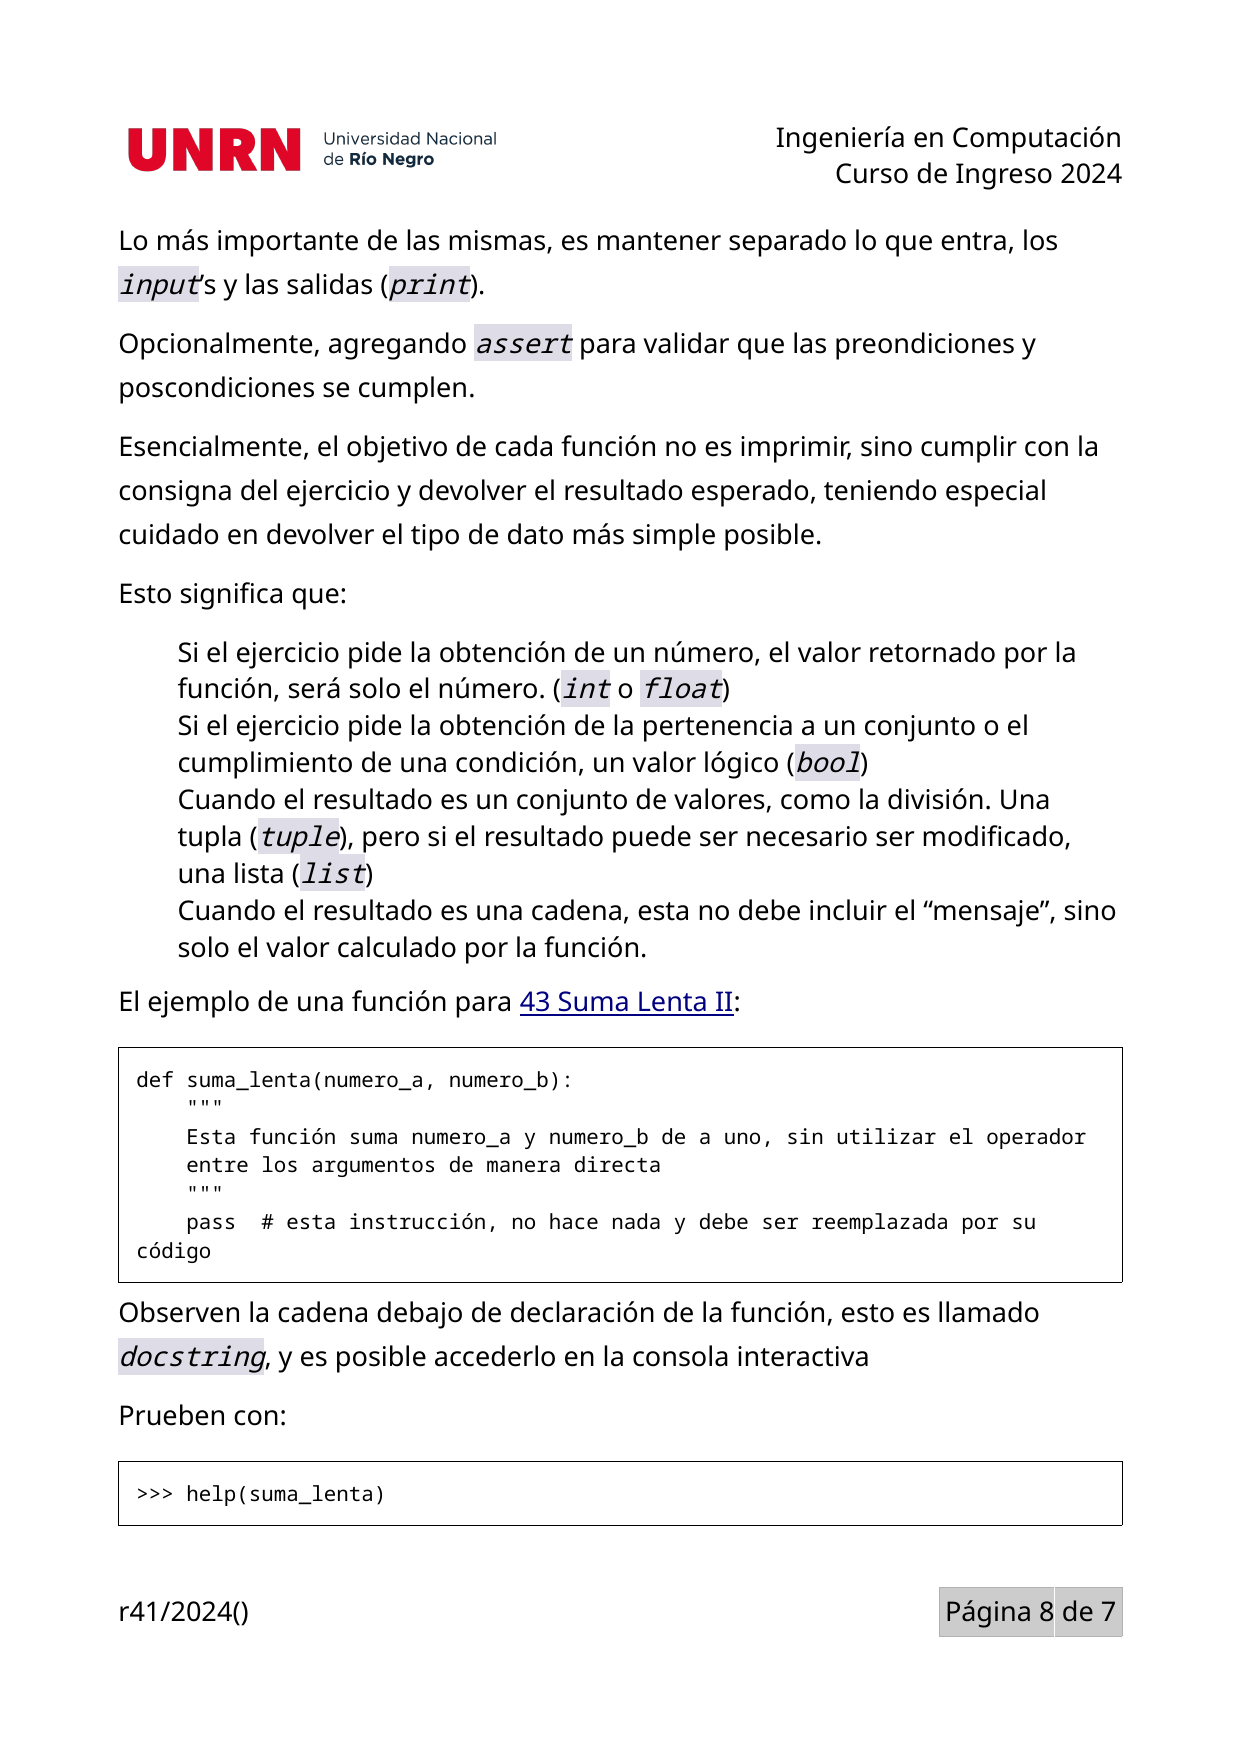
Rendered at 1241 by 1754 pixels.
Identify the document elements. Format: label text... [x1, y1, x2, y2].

text def suma_lenta(numero_a, numero_b): [119, 1048, 1122, 1076]
text """ [351, 1161, 357, 1171]
picture [118, 118, 505, 180]
text Esto significa que: [118, 574, 1122, 611]
text """ [464, 1076, 470, 1086]
text """ [451, 1161, 457, 1171]
text """ [339, 1161, 345, 1171]
text entre los argumentos de manera directa [119, 1133, 1122, 1161]
text >>> help(suma_lenta) [119, 1462, 1122, 1525]
text """ [139, 1076, 145, 1086]
text Si el ejercicio pide la obtención de la pertenencia a un conjunto o el cumplimiento de una condición, un valor lógico (bool) [177, 707, 1122, 781]
text Esta función suma numero_a y numero_b de a uno, sin utilizar el operador [119, 1104, 1122, 1133]
text """ [119, 1161, 1122, 1189]
text Si el ejercicio pide la obtención de un número, el valor retornado por la función, será solo el número. (int o float) [177, 633, 1122, 707]
text Observen la cadena debajo de declaración de la función, esto es llamado docstring, y es posible accederlo en la consola interactiva [118, 1294, 1122, 1375]
text Esencialmente, el objetivo de cada función no es imprimir, sino cumplir con la consigna del ejercicio y devolver el resultado esperado, teniendo especial cuidado en devolver el tipo de dato más simple posible. [118, 427, 1122, 552]
text Prueben con: [118, 1397, 1122, 1433]
text Cuando el resultado es un conjunto de valores, como la división. Una tupla (tuple), pero si el resultado puede ser necesario ser modificado, una lista (list) [177, 781, 1122, 891]
text Opcionalmente, agregando assert para validar que las preondiciones y poscondiciones se cumplen. [118, 324, 1122, 405]
text El ejemplo de una función para 43 Suma Lenta II: [118, 983, 1122, 1019]
text Lo más importante de las mismas, es mantener separado lo que entra, los input’s y las salidas (print). [118, 221, 1122, 302]
text """ [201, 1076, 207, 1086]
text pass # esta instrucción, no hace nada y debe ser reemplazada por su código [119, 1189, 1122, 1282]
text """ [339, 1076, 345, 1086]
text Cuando el resultado es una cadena, esta no debe incluir el “mensaje”, sino solo el valor calculado por la función. [177, 891, 1122, 965]
text """ [119, 1076, 1122, 1104]
text """ [576, 1161, 582, 1171]
